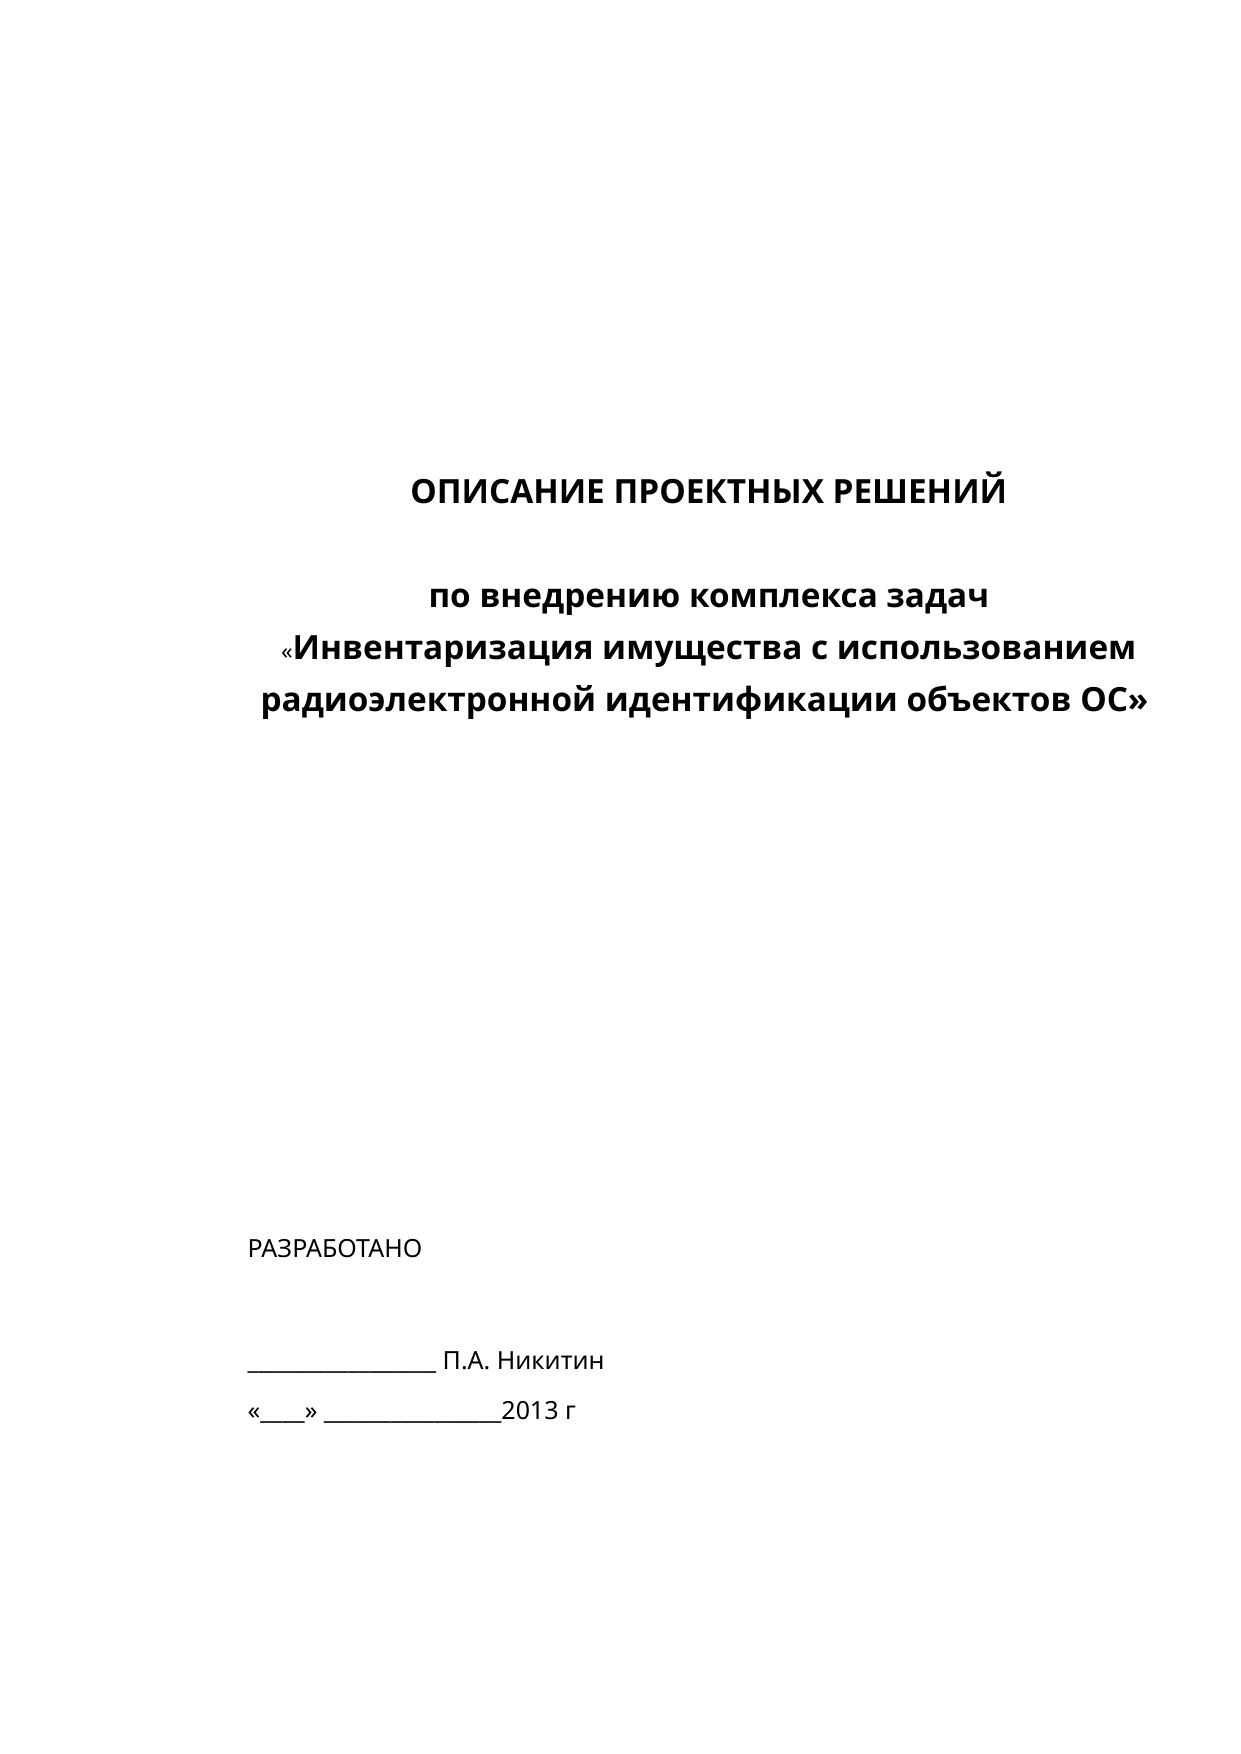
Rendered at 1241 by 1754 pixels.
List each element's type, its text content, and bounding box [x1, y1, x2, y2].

table_cell [177, 1265, 1151, 1343]
table_cell _________________ П.А. Никитин [177, 1343, 1151, 1377]
text «Инвентаризация имущества с использованием радиоэлектронной идентификации объектов ОС» [236, 624, 1181, 722]
table_header [177, 1166, 710, 1200]
text по внедрению комплекса задач [236, 572, 1181, 617]
text ОПИСАНИЕ ПРОЕКТНЫХ РЕШЕНИЙ [236, 467, 1181, 513]
table_cell «____» ________________2013 г [177, 1377, 1151, 1442]
table_header РАЗРАБОТАНО [177, 1231, 1151, 1265]
table_header [710, 1166, 1186, 1200]
